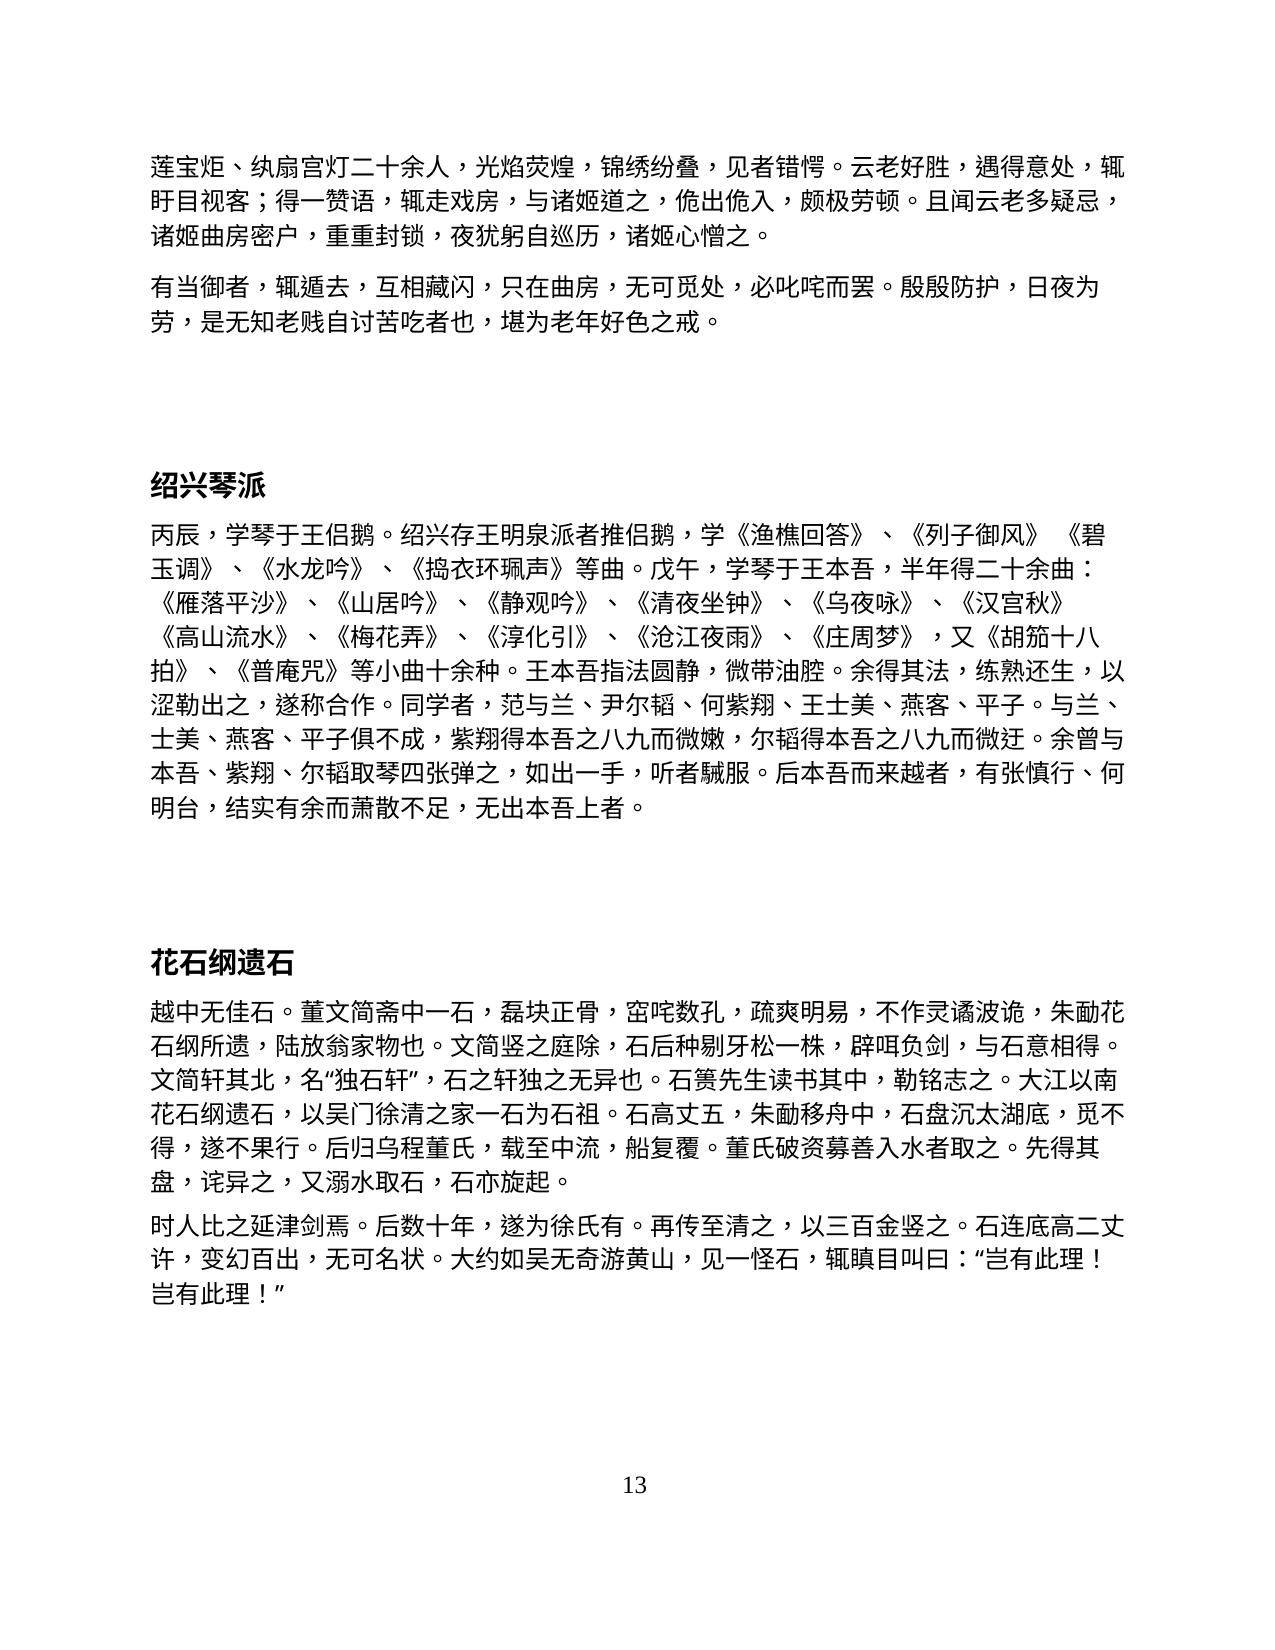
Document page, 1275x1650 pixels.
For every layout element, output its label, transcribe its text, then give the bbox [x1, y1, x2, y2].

text 时人比之延津剑焉。后数十年，遂为徐氏有。再传至清之，以三百金竖之。石连底高二丈许，变幻百出，无可名状。大约如吴无奇游黄山，见一怪石，辄瞋目叫曰：“岂有此理！岂有此理！” [150, 1208, 1125, 1310]
subtitle 绍兴琴派 [150, 466, 1125, 505]
text 莲宝炬、纨扇宫灯二十余人，光焰荧煌，锦绣纷叠，见者错愕。云老好胜，遇得意处，辄盱目视客；得一赞语，辄走戏房，与诸姬道之，佹出佹入，颇极劳顿。且闻云老多疑忌，诸姬曲房密户，重重封锁，夜犹躬自巡历，诸姬心憎之。 [150, 150, 1125, 252]
text 越中无佳石。董文简斋中一石，磊块正骨，窋咤数孔，疏爽明易，不作灵谲波诡，朱勔花石纲所遗，陆放翁家物也。文简竖之庭除，石后种剔牙松一株，辟咡负剑，与石意相得。文简轩其北，名“独石轩”，石之轩独之无异也。石篑先生读书其中，勒铭志之。大江以南花石纲遗石，以吴门徐清之家一石为石祖。石高丈五，朱勔移舟中，石盘沉太湖底，觅不得，遂不果行。后归乌程董氏，载至中流，船复覆。董氏破资募善入水者取之。先得其盘，诧异之，又溺水取石，石亦旋起。 [150, 995, 1125, 1199]
text 丙辰，学琴于王侣鹅。绍兴存王明泉派者推侣鹅，学《渔樵回答》、《列子御风》 《碧玉调》、《水龙吟》、《捣衣环珮声》等曲。戊午，学琴于王本吾，半年得二十余曲：《雁落平沙》、《山居吟》、《静观吟》、《清夜坐钟》、《乌夜咏》、《汉宫秋》 《高山流水》、《梅花弄》、《淳化引》、《沧江夜雨》、《庄周梦》，又《胡笳十八拍》、《普庵咒》等小曲十余种。王本吾指法圆静，微带油腔。余得其法，练熟还生，以涩勒出之，遂称合作。同学者，范与兰、尹尔韬、何紫翔、王士美、燕客、平子。与兰、士美、燕客、平子俱不成，紫翔得本吾之八九而微嫩，尔韬得本吾之八九而微迂。余曾与本吾、紫翔、尔韬取琴四张弹之，如出一手，听者駴服。后本吾而来越者，有张慎行、何明台，结实有余而萧散不足，无出本吾上者。 [150, 518, 1125, 824]
subtitle 花石纲遗石 [150, 943, 1125, 982]
text 有当御者，辄遁去，互相藏闪，只在曲房，无可觅处，必叱咤而罢。殷殷防护，日夜为劳，是无知老贱自讨苦吃者也，堪为老年好色之戒。 [150, 270, 1125, 338]
